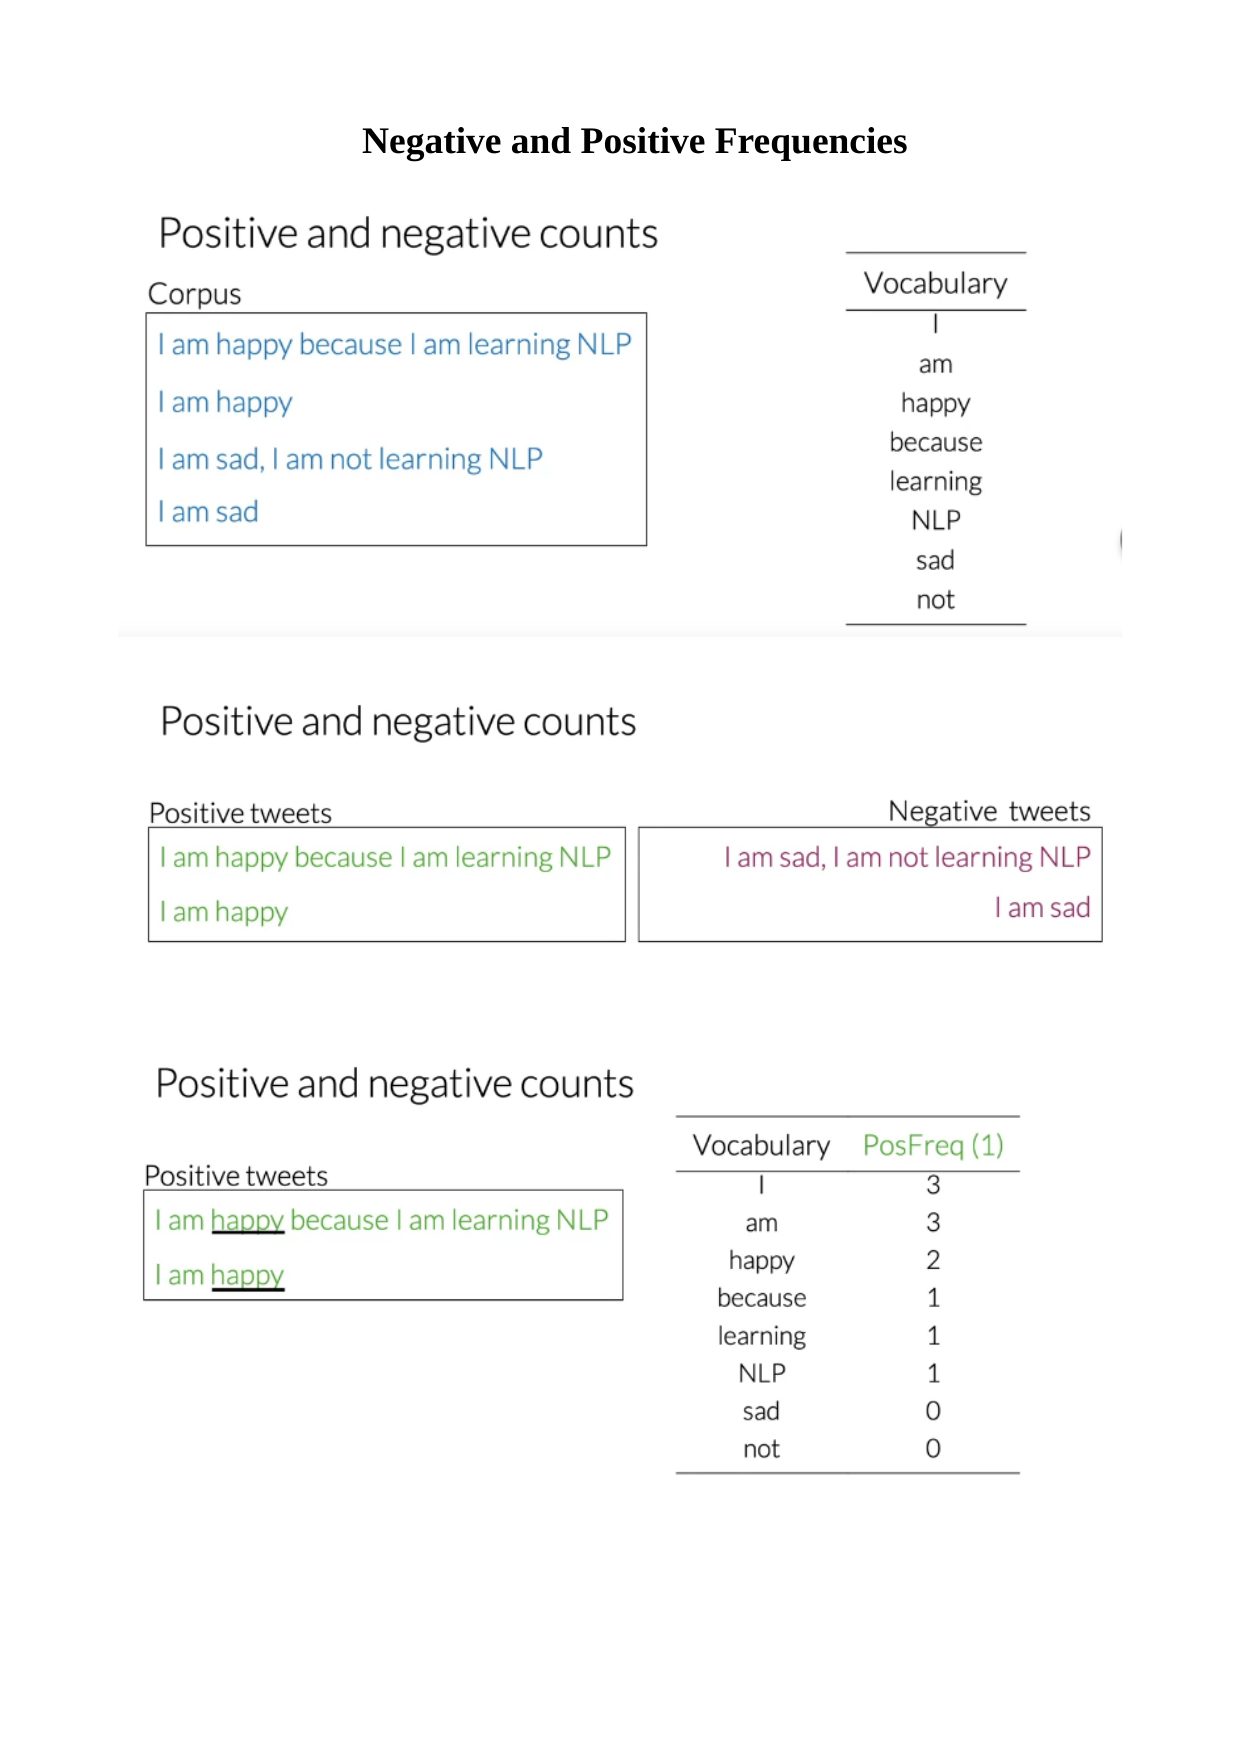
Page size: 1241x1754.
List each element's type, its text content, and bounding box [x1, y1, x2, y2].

subtitle Negative and Positive Frequencies [118, 118, 1122, 161]
picture [118, 202, 1123, 637]
picture [118, 1056, 1123, 1491]
picture [118, 694, 1123, 1000]
